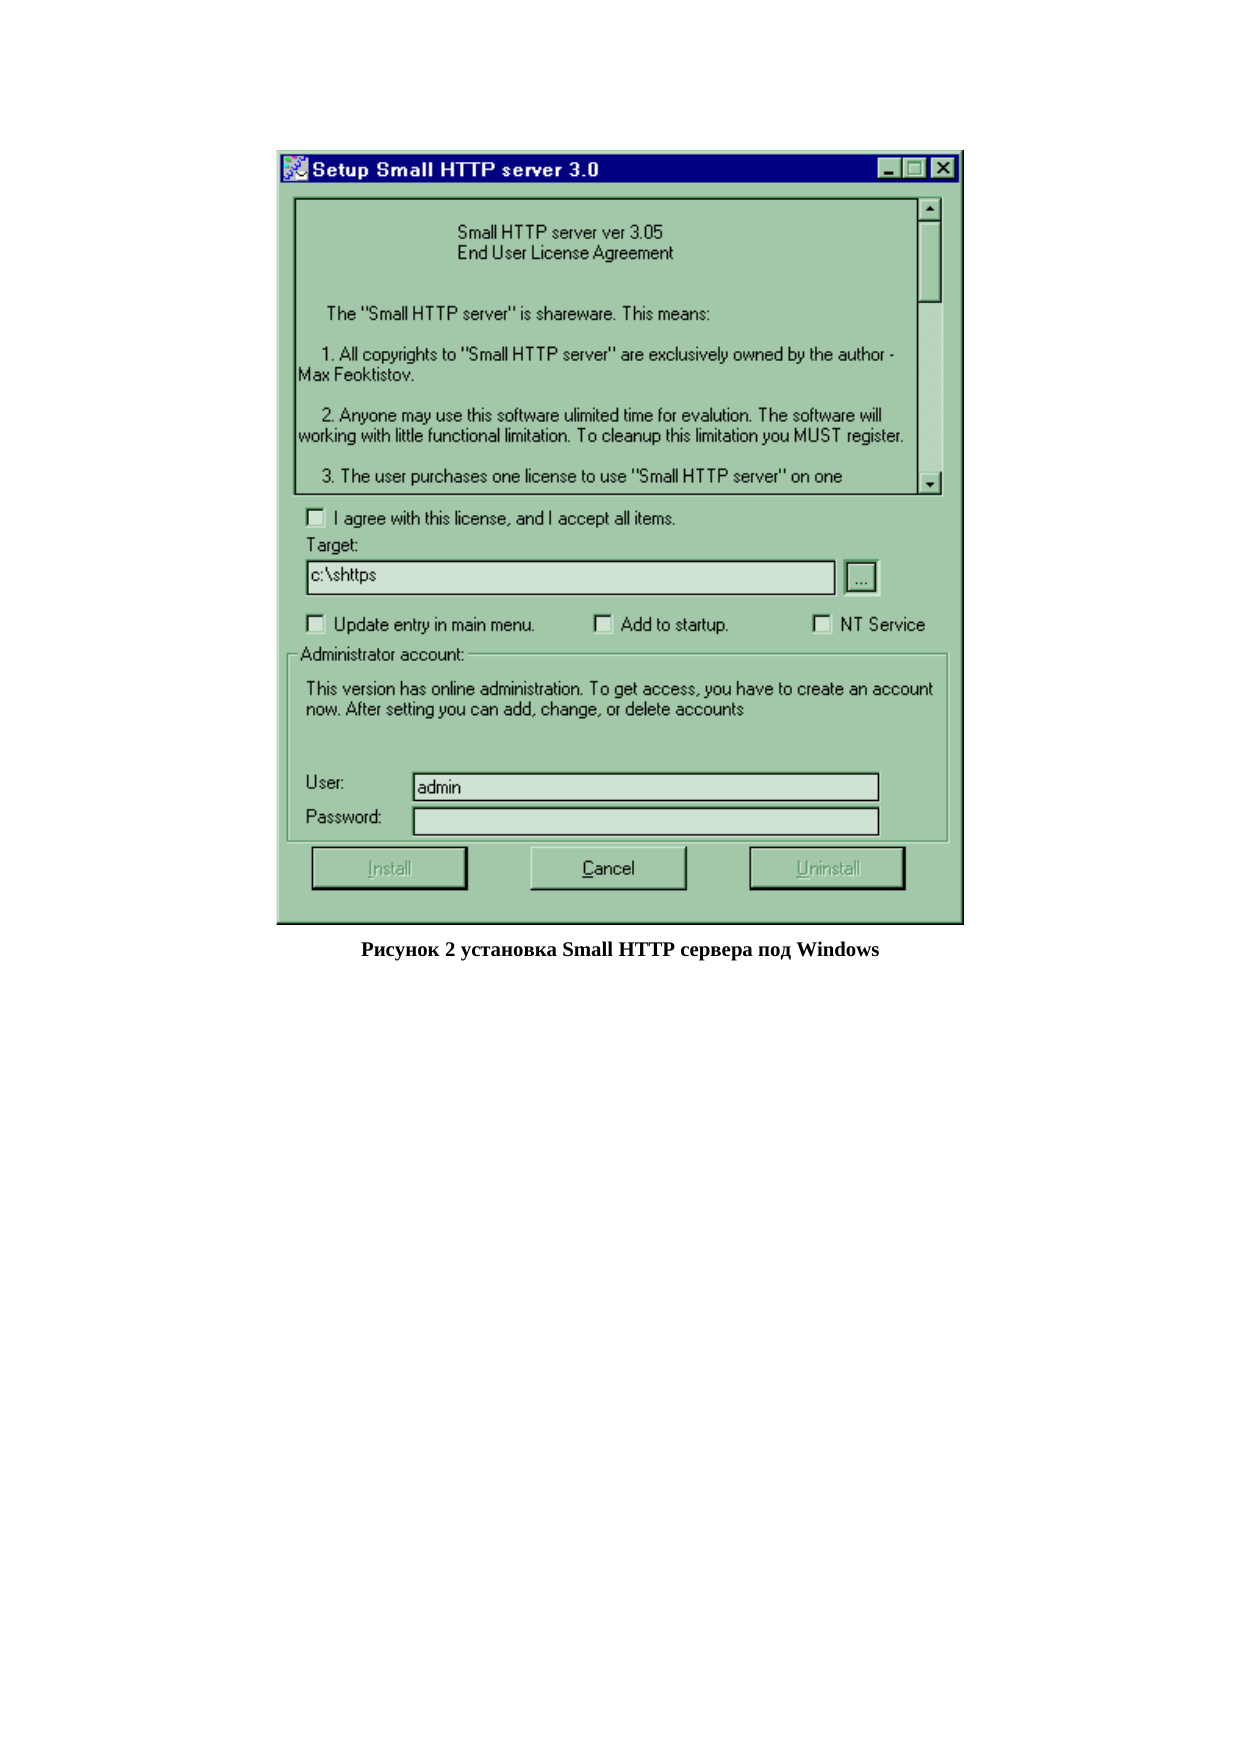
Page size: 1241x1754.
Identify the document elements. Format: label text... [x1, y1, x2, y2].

picture [276, 150, 964, 925]
text Рисунок 2 установка Small HTTP сервера под Windows [187, 937, 1053, 961]
